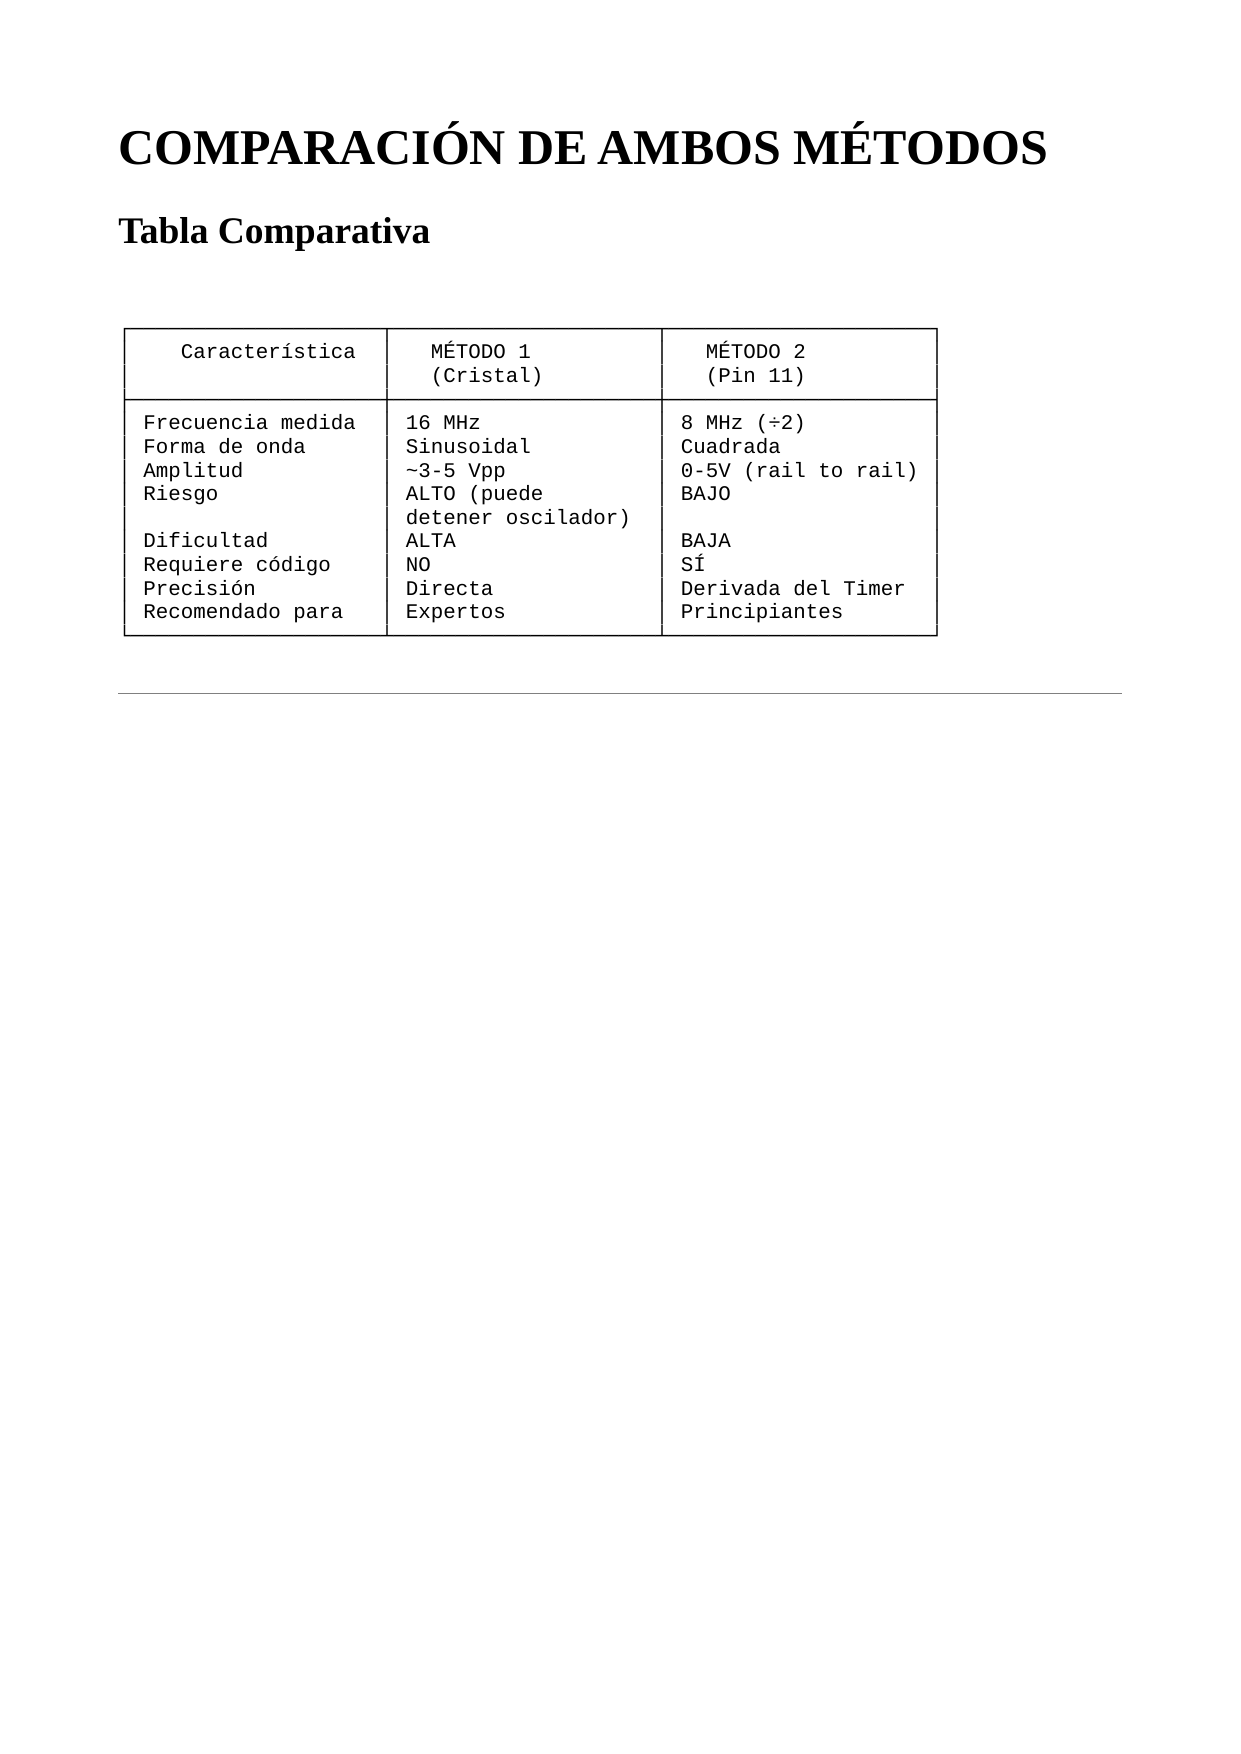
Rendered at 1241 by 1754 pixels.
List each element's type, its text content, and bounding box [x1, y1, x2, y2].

text ├────────────────────┼─────────────────────┼─────────────────────┤ [662, 389, 936, 399]
text │ Forma de onda │ Sinusoidal │ Cuadrada │ [662, 436, 936, 459]
text │ │ detener oscilador) │ │ [662, 507, 936, 531]
text │ Precisión │ Directa │ Derivada del Timer │ [125, 578, 386, 601]
text ├────────────────────┼─────────────────────┼─────────────────────┤ [937, 389, 1122, 412]
text │ Precisión │ Directa │ Derivada del Timer │ [937, 578, 1122, 601]
text │ Recomendado para │ Expertos │ Principiantes │ [118, 601, 1122, 625]
text ├────────────────────┼─────────────────────┼─────────────────────┤ [125, 400, 386, 412]
text │ Dificultad │ ALTA │ BAJA │ [118, 531, 1122, 554]
text ├────────────────────┼─────────────────────┼─────────────────────┤ [387, 400, 661, 412]
text │ Forma de onda │ Sinusoidal │ Cuadrada │ [125, 436, 386, 459]
text │ Precisión │ Directa │ Derivada del Timer │ [387, 578, 661, 601]
text │ │ detener oscilador) │ │ [937, 507, 1122, 531]
text ├────────────────────┼─────────────────────┼─────────────────────┤ [662, 400, 936, 412]
text ├────────────────────┼─────────────────────┼─────────────────────┤ [125, 389, 386, 399]
subtitle COMPARACIÓN DE AMBOS MÉTODOS [118, 118, 1122, 176]
text │ Amplitud │ ~3-5 Vpp │ 0-5V (rail to rail) │ [118, 459, 1122, 483]
text ┌────────────────────┬─────────────────────┬─────────────────────┐ [118, 318, 1122, 341]
text │ Característica │ MÉTODO 1 │ MÉTODO 2 │ [118, 341, 1122, 365]
text ├────────────────────┼─────────────────────┼─────────────────────┤ [387, 389, 661, 399]
text │ Forma de onda │ Sinusoidal │ Cuadrada │ [937, 436, 1122, 459]
text │ │ detener oscilador) │ │ [387, 507, 661, 531]
text │ │ detener oscilador) │ │ [125, 507, 386, 531]
subtitle Tabla Comparativa [118, 209, 1122, 252]
text │ Riesgo │ ALTO (puede │ BAJO │ [118, 483, 1122, 507]
text │ Forma de onda │ Sinusoidal │ Cuadrada │ [387, 436, 661, 459]
text └────────────────────┴─────────────────────┴─────────────────────┘ [118, 625, 1122, 649]
text │ Precisión │ Directa │ Derivada del Timer │ [662, 578, 936, 601]
text │ Frecuencia medida │ 16 MHz │ 8 MHz (÷2) │ [118, 412, 1122, 436]
text │ │ (Cristal) │ (Pin 11) │ [118, 365, 1122, 389]
text │ Requiere código │ NO │ SÍ │ [118, 554, 1122, 578]
